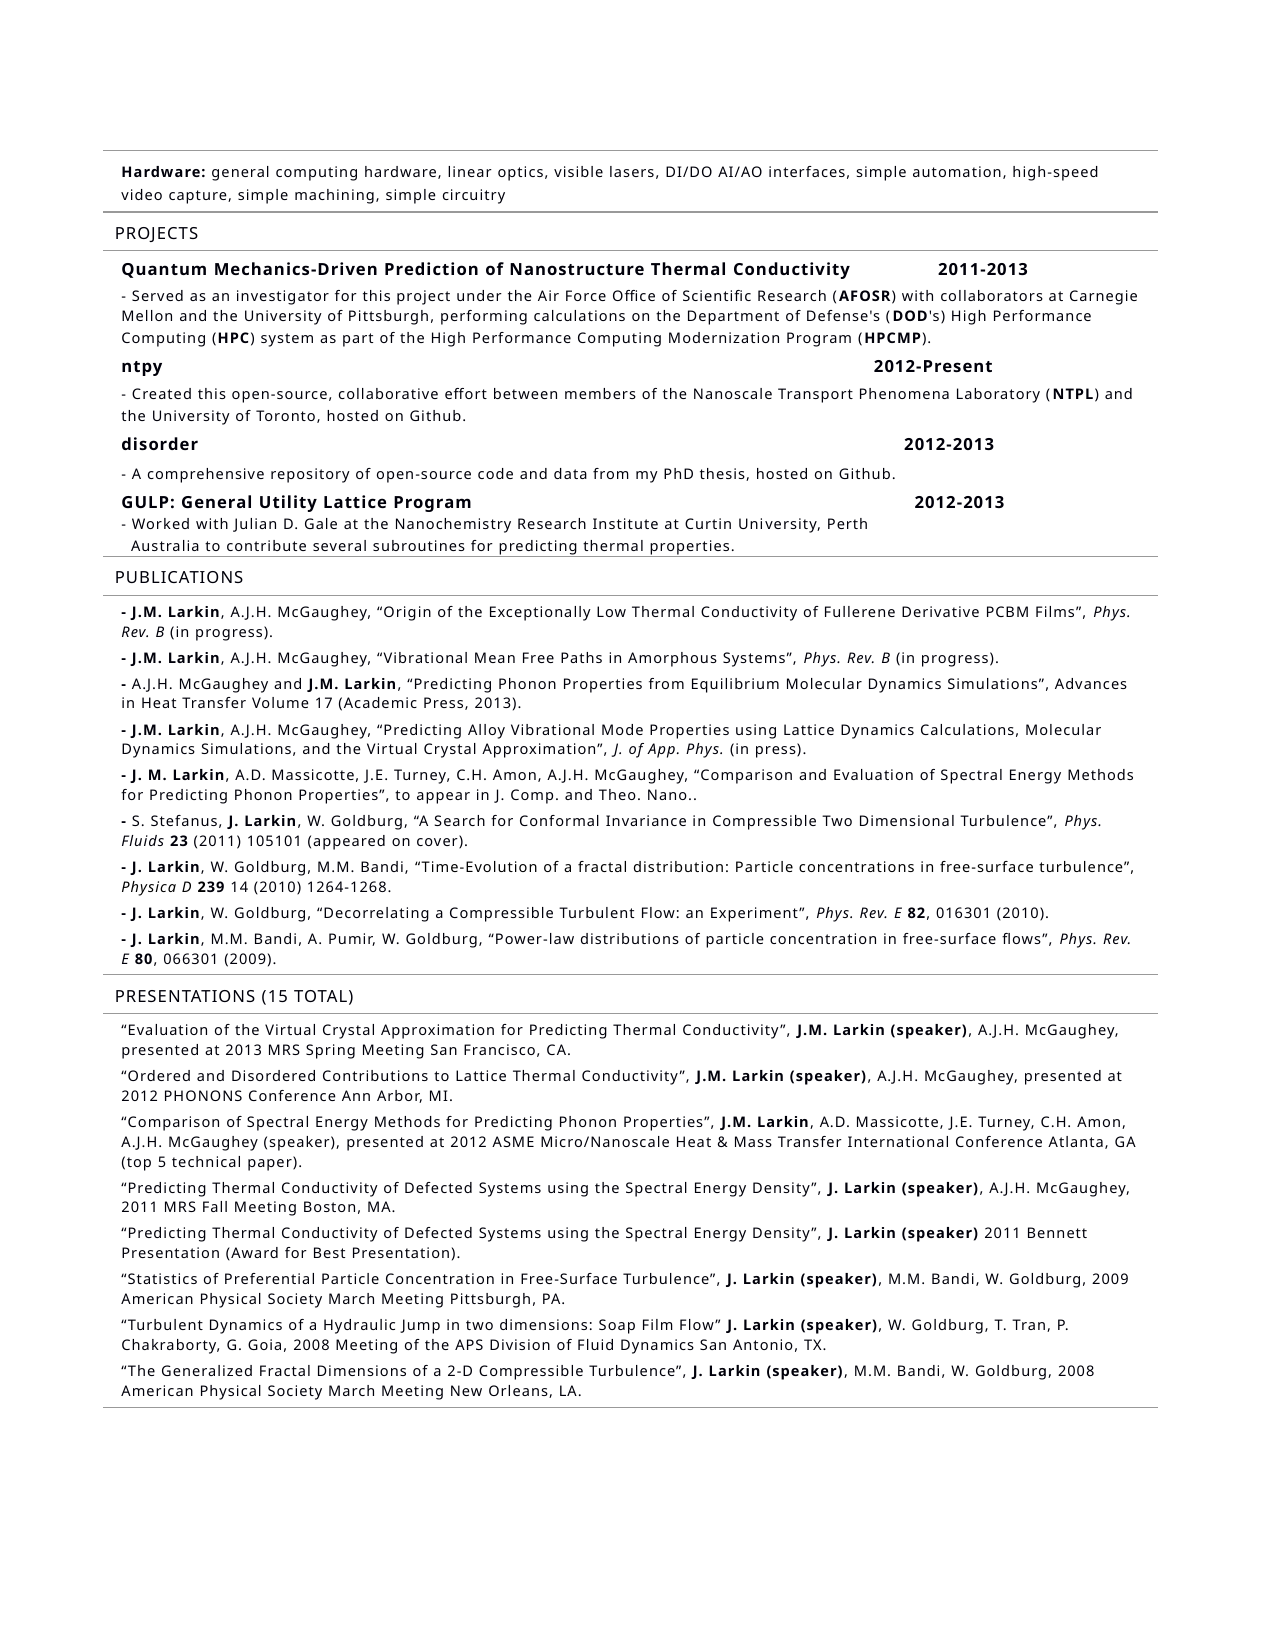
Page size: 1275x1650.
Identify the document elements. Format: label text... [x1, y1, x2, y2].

table_cell [103, 1014, 110, 1407]
table_cell [103, 596, 110, 974]
table_cell - J.M. Larkin, A.J.H. McGaughey, “Origin of the Exceptionally Low Thermal Conductivity of Fullerene Derivative PCBM Films”, Phys. Rev. B (in progress). - J.M. Larkin, A.J.H. McGaughey, “Vibrational Mean Free Paths in Amorphous Systems”, Phys. Rev. B (in progress). - A.J.H. McGaughey and J.M. Larkin, “Predicting Phonon Properties from Equilibrium Molecular Dynamics Simulations”, Advances in Heat Transfer Volume 17 (Academic Press, 2013). - J.M. Larkin, A.J.H. McGaughey, “Predicting Alloy Vibrational Mode Properties using Lattice Dynamics Calculations, Molecular Dynamics Simulations, and the Virtual Crystal Approximation”, J. of App. Phys. (in press). - J. M. Larkin, A.D. Massicotte, J.E. Turney, C.H. Amon, A.J.H. McGaughey, “Comparison and Evaluation of Spectral Energy Methods for Predicting Phonon Properties”, to appear in J. Comp. and Theo. Nano.. - S. Stefanus, J. Larkin, W. Goldburg, “A Search for Conformal Invariance in Compressible Two Dimensional Turbulence”, Phys. Fluids 23 (2011) 105101 (appeared on cover). - J. Larkin, W. Goldburg, M.M. Bandi, “Time-Evolution of a fractal distribution: Particle concentrations in free-surface turbulence”, Physica D 239 14 (2010) 1264-1268. - J. Larkin, W. Goldburg, “Decorrelating a Compressible Turbulent Flow: an Experiment”, Phys. Rev. E 82, 016301 (2010). - J. Larkin, M.M. Bandi, A. Pumir, W. Goldburg, “Power-law distributions of particle concentration in free-surface flows”, Phys. Rev. E 80, 066301 (2009). [110, 596, 1157, 974]
table_cell “Evaluation of the Virtual Crystal Approximation for Predicting Thermal Conductivity”, J.M. Larkin (speaker), A.J.H. McGaughey, presented at 2013 MRS Spring Meeting San Francisco, CA. “Ordered and Disordered Contributions to Lattice Thermal Conductivity”, J.M. Larkin (speaker), A.J.H. McGaughey, presented at 2012 PHONONS Conference Ann Arbor, MI. “Comparison of Spectral Energy Methods for Predicting Phonon Properties”, J.M. Larkin, A.D. Massicotte, J.E. Turney, C.H. Amon, A.J.H. McGaughey (speaker), presented at 2012 ASME Micro/Nanoscale Heat & Mass Transfer International Conference Atlanta, GA (top 5 technical paper). “Predicting Thermal Conductivity of Defected Systems using the Spectral Energy Density”, J. Larkin (speaker), A.J.H. McGaughey, 2011 MRS Fall Meeting Boston, MA. “Predicting Thermal Conductivity of Defected Systems using the Spectral Energy Density”, J. Larkin (speaker) 2011 Bennett Presentation (Award for Best Presentation). “Statistics of Preferential Particle Concentration in Free-Surface Turbulence”, J. Larkin (speaker), M.M. Bandi, W. Goldburg, 2009 American Physical Society March Meeting Pittsburgh, PA. “Turbulent Dynamics of a Hydraulic Jump in two dimensions: Soap Film Flow” J. Larkin (speaker), W. Goldburg, T. Tran, P. Chakraborty, G. Goia, 2008 Meeting of the APS Division of Fluid Dynamics San Antonio, TX. “The Generalized Fractal Dimensions of a 2-D Compressible Turbulence”, J. Larkin (speaker), M.M. Bandi, W. Goldburg, 2008 American Physical Society March Meeting New Orleans, LA. [110, 1014, 1157, 1407]
table_cell PublicationS [103, 557, 1157, 594]
table_cell projects [103, 213, 1157, 250]
table_cell Quantum Mechanics-Driven Prediction of Nanostructure Thermal Conductivity 2011-2013 - Served as an investigator for this project under the Air Force Office of Scientific Research (AFOSR) with collaborators at Carnegie Mellon and the University of Pittsburgh, performing calculations on the Department of Defense's (DOD's) High Performance Computing (HPC) system as part of the High Performance Computing Modernization Program (HPCMP). ntpy 2012-Present - Created this open-source, collaborative effort between members of the Nanoscale Transport Phenomena Laboratory (NTPL) and the University of Toronto, hosted on Github. disorder 2012-2013 - A comprehensive repository of open-source code and data from my PhD thesis, hosted on Github. GULP: General Utility Lattice Program 2012-2013 - Worked with Julian D. Gale at the Nanochemistry Research Institute at Curtin Uni­versity, Perth Australia to contribute several subroutines for predicting thermal properties. [110, 251, 1157, 556]
table_cell Presentations (15 total) [103, 975, 1157, 1013]
table_cell Hardware: general computing hardware, linear optics, visible lasers, DI/DO AI/AO interfaces, simple automation, high-speed video capture, simple machining, simple circuitry [110, 151, 1157, 211]
table_cell [103, 151, 110, 211]
table_cell [103, 251, 110, 556]
